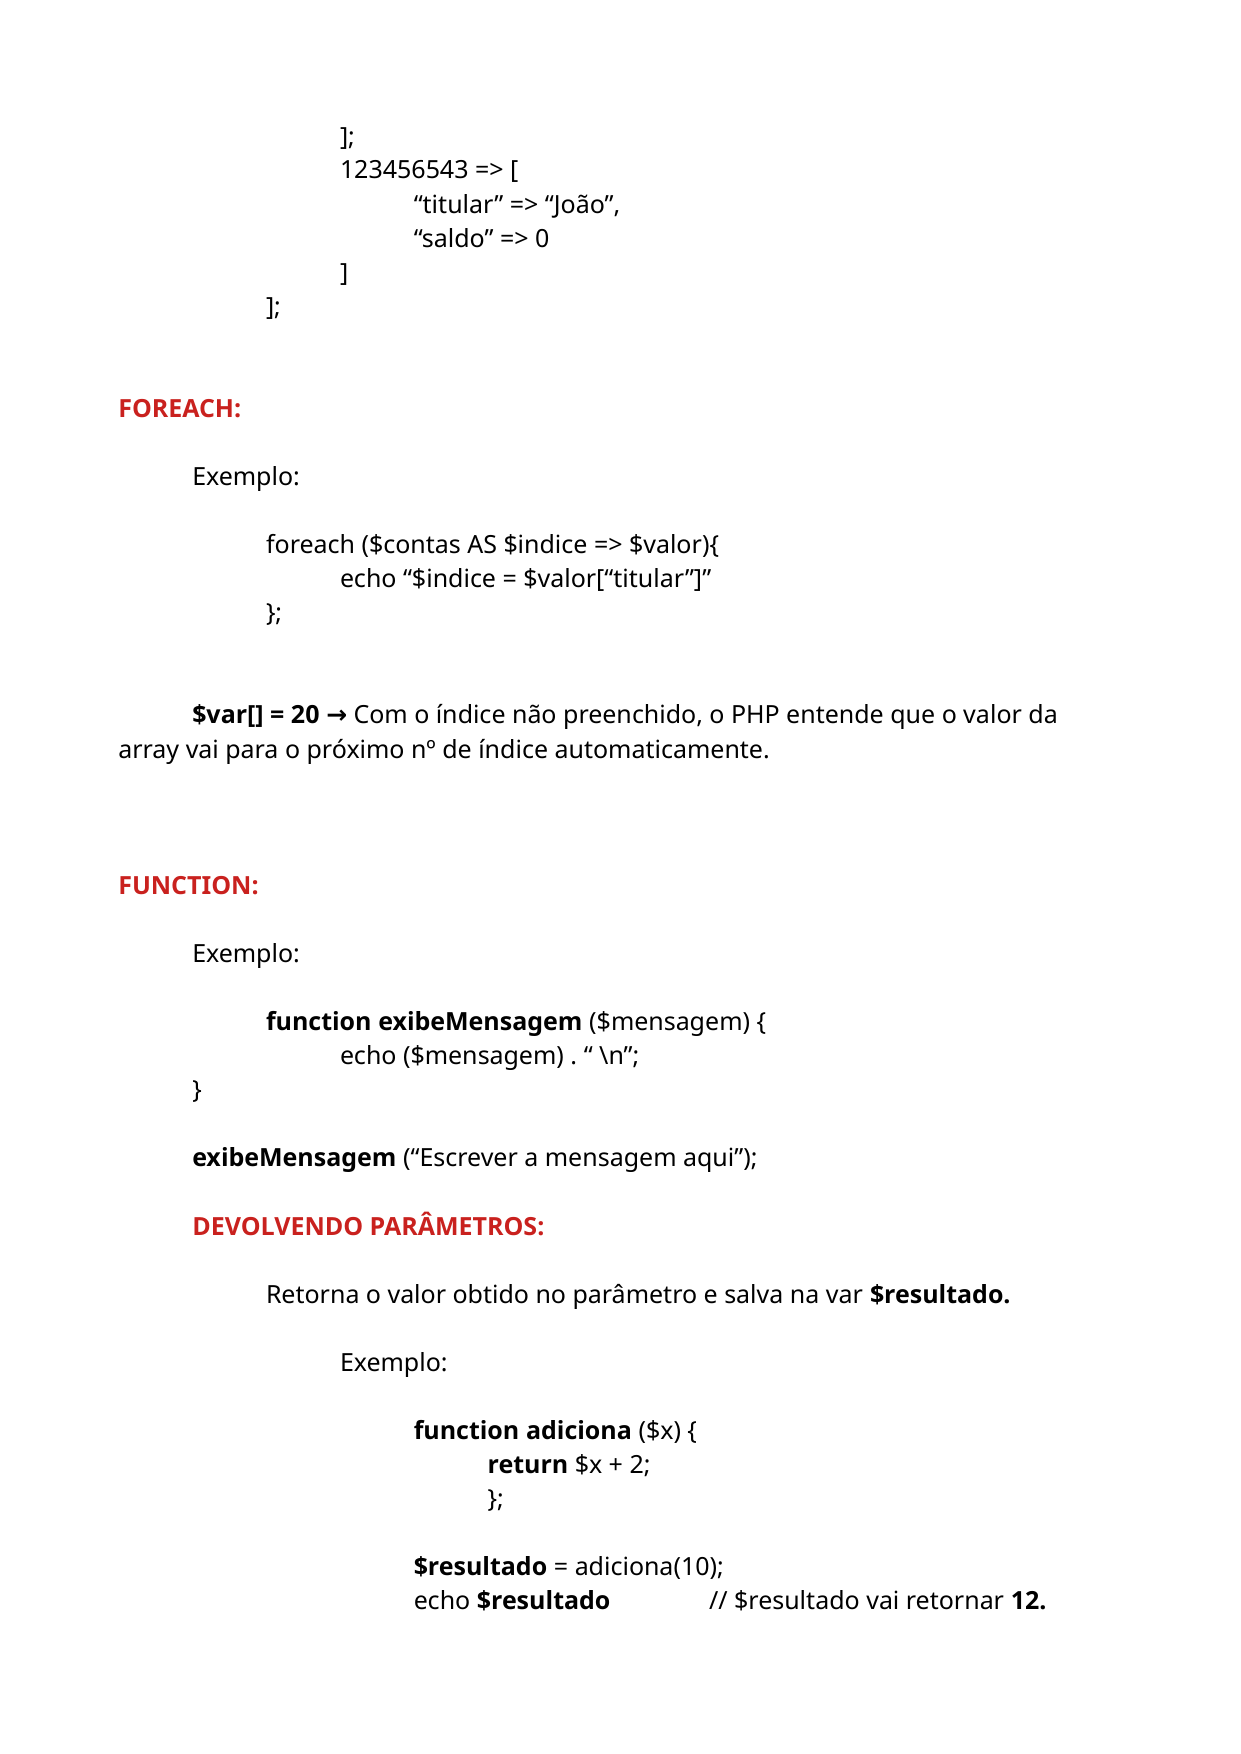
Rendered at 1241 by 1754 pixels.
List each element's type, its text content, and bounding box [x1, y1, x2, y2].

text } [118, 1072, 1122, 1106]
text exibeMensagem (“Escrever a mensagem aqui”); [118, 1140, 1122, 1174]
text $resultado = adiciona(10); [118, 1549, 1122, 1583]
text “titular” => “João”, [118, 186, 1122, 220]
text Exemplo: [118, 459, 1122, 493]
text ]; [118, 118, 1122, 152]
text “saldo” => 0 [118, 220, 1122, 254]
text ]; [118, 288, 1122, 322]
text }; [118, 1481, 1122, 1515]
text return $x + 2; [118, 1447, 1122, 1481]
text Exemplo: [118, 1344, 1122, 1378]
text Retorna o valor obtido no parâmetro e salva na var $resultado. [118, 1276, 1122, 1310]
text 123456543 => [ [118, 152, 1122, 186]
text echo $resultado // $resultado vai retornar 12. [118, 1583, 1122, 1617]
text echo “$indice = $valor[“titular”]” [118, 561, 1122, 595]
text function adiciona ($x) { [118, 1412, 1122, 1447]
text foreach ($contas AS $indice => $valor){ [118, 527, 1122, 561]
text }; [118, 595, 1122, 629]
text FOREACH: [118, 391, 1122, 425]
text ] [118, 254, 1122, 288]
text $var[] = 20 → Com o índice não preenchido, o PHP entende que o valor da array vai para o próximo nº de índice automaticamente. [118, 697, 1122, 765]
text FUNCTION: [118, 867, 1122, 902]
text DEVOLVENDO PARÂMETROS: [118, 1208, 1122, 1242]
text echo ($mensagem) . “ \n”; [118, 1038, 1122, 1072]
text function exibeMensagem ($mensagem) { [118, 1004, 1122, 1038]
text Exemplo: [118, 936, 1122, 970]
